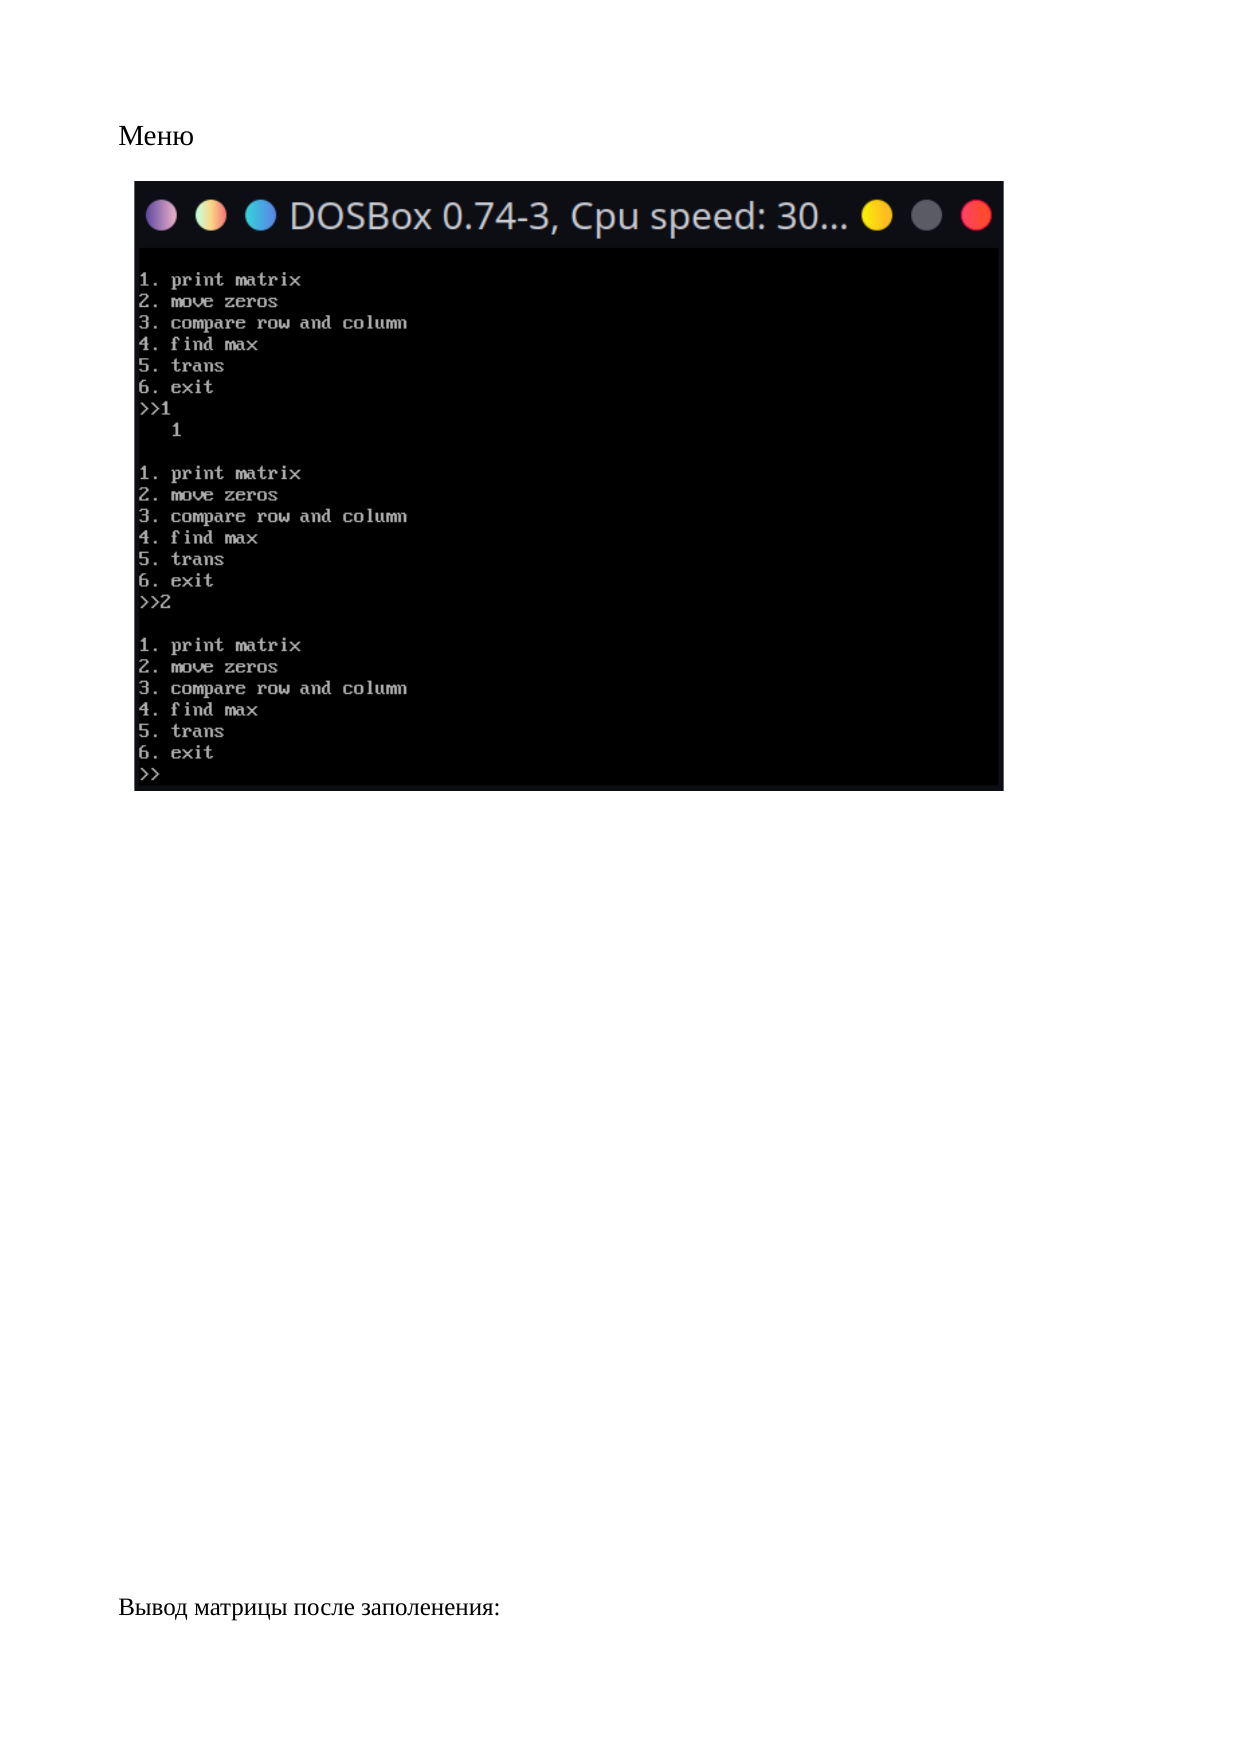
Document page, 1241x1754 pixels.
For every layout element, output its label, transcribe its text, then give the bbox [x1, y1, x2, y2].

text Вывод матрицы после заполенения: [118, 1592, 1122, 1620]
picture [134, 181, 1004, 791]
text Меню [118, 118, 1122, 152]
